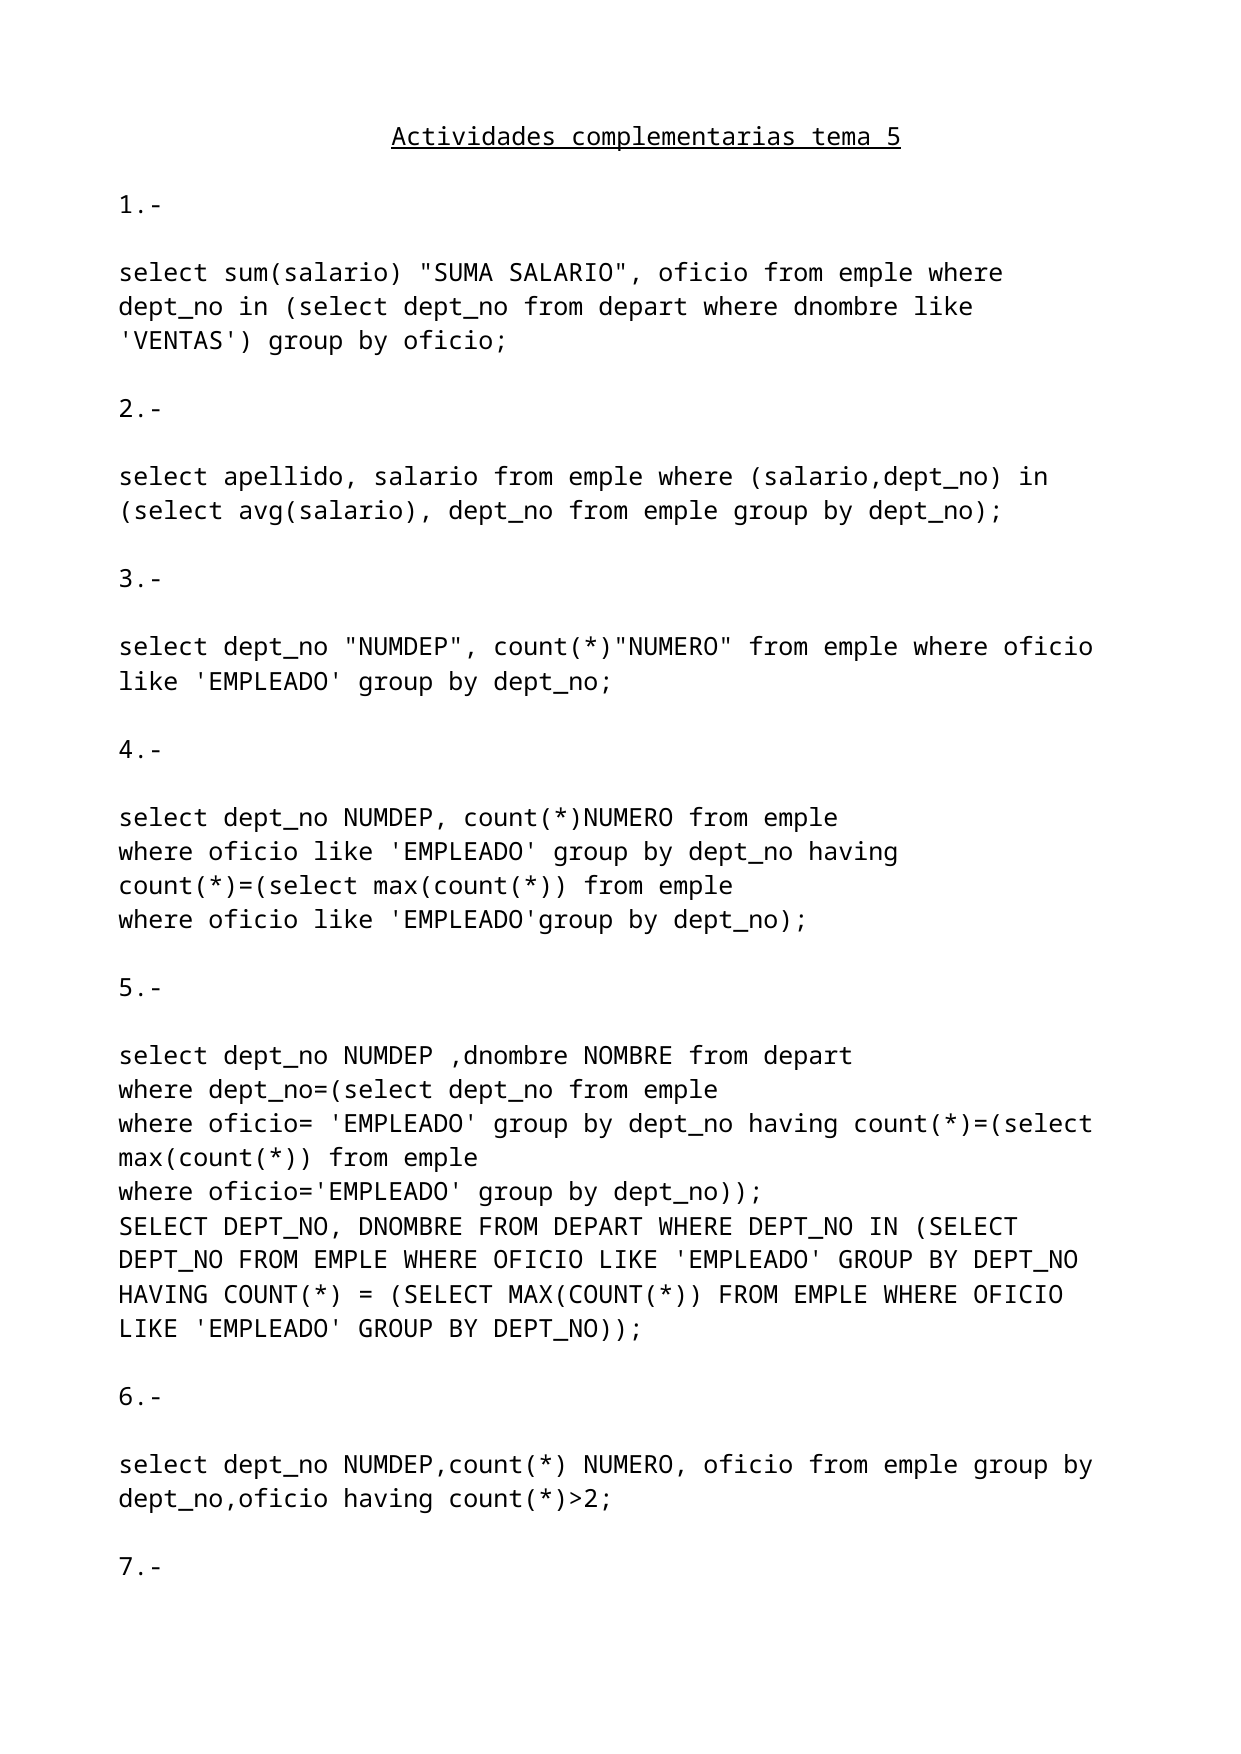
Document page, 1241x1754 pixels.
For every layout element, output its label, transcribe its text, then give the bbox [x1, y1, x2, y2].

text select dept_no "NUMDEP", count(*)"NUMERO" from emple where oficio like 'EMPLEADO' group by dept_no; [118, 629, 1122, 697]
text select apellido, salario from emple where (salario,dept_no) in (select avg(salario), dept_no from emple group by dept_no); [118, 459, 1122, 527]
text 3.- [118, 561, 1122, 595]
text 2.- [118, 391, 1122, 425]
text select dept_no NUMDEP ,dnombre NOMBRE from depart [118, 1038, 1122, 1072]
text 7.- [118, 1549, 1122, 1583]
text SELECT DEPT_NO, DNOMBRE FROM DEPART WHERE DEPT_NO IN (SELECT DEPT_NO FROM EMPLE WHERE OFICIO LIKE 'EMPLEADO' GROUP BY DEPT_NO HAVING COUNT(*) = (SELECT MAX(COUNT(*)) FROM EMPLE WHERE OFICIO LIKE 'EMPLEADO' GROUP BY DEPT_NO)); [118, 1208, 1122, 1344]
text where oficio='EMPLEADO' group by dept_no)); [118, 1174, 1122, 1208]
text where oficio like 'EMPLEADO'group by dept_no); [118, 902, 1122, 936]
text 1.- [118, 186, 1122, 220]
text where dept_no=(select dept_no from emple [118, 1072, 1122, 1106]
text select sum(salario) "SUMA SALARIO", oficio from emple where dept_no in (select dept_no from depart where dnombre like 'VENTAS') group by oficio; [118, 254, 1122, 357]
text 6.- [118, 1378, 1122, 1412]
text where oficio= 'EMPLEADO' group by dept_no having count(*)=(select max(count(*)) from emple [118, 1106, 1122, 1174]
text 4.- [118, 731, 1122, 765]
text where oficio like 'EMPLEADO' group by dept_no having count(*)=(select max(count(*)) from emple [118, 833, 1122, 902]
text 5.- [118, 970, 1122, 1004]
text select dept_no NUMDEP, count(*)NUMERO from emple [118, 799, 1122, 833]
text Actividades complementarias tema 5 [118, 118, 1122, 152]
text select dept_no NUMDEP,count(*) NUMERO, oficio from emple group by dept_no,oficio having count(*)>2; [118, 1447, 1122, 1515]
